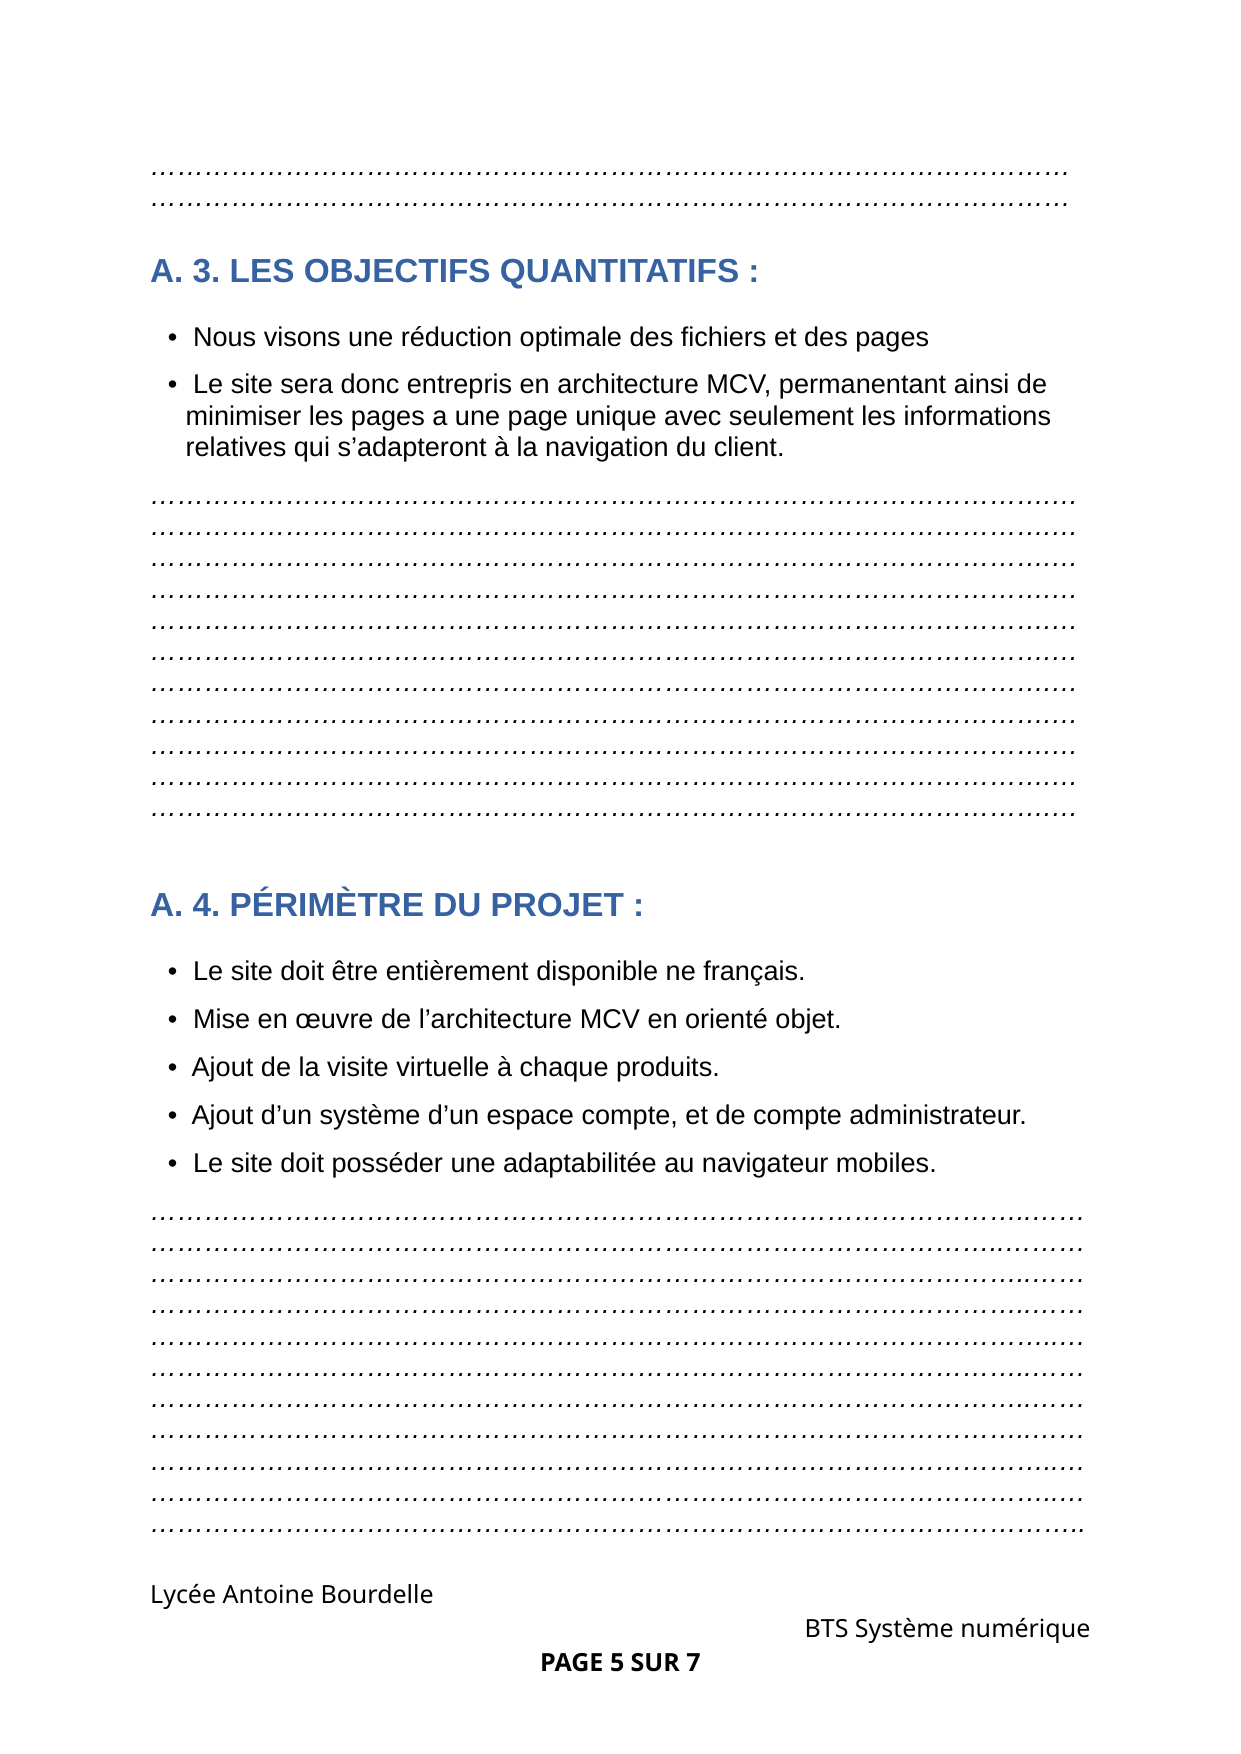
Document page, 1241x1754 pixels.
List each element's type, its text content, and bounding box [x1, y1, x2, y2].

text ………………………………………………………………………………………..… ………………………………………………………………………………………..… ………………………………………………………………………………………….. [150, 1444, 1090, 1538]
list Mise en œuvre de l’architecture MCV en orienté objet. [168, 1003, 1090, 1034]
text ………………………………………………………………………………………… ………………………………………………………………………………………… [150, 150, 1090, 212]
list Le site doit être entièrement disponible ne français. [168, 955, 1090, 986]
text ……………………………………………………………………………………….… ……………………………………………………………………………………….… ……………………………………………………………………………………….… ……………………………………………………………………………………….… ……………………………………………………………………………………….… ……………………………………………………………………………………….… ……………………………………………………………………………………….… ……………………………………………………………………………………….… ……………………………………………………………………………………….… ……………………………………………………………………………………….… ……………………………………………………………………………………….… [150, 479, 1090, 823]
subtitle A. 4. périmètre du projet : [150, 885, 1090, 924]
text ……………………………………………………………………………………..…… …………………………………………………………………………………..……… ……………………………………………………………………………………..…… ……………………………………………………………………………………..…… ………………………………………………………………………………………..… ……………………………………………………………………………………..…… ……………………………………………………………………………………..…… ……………………………………………………………………………………..…… [150, 1194, 1090, 1444]
list Ajout de la visite virtuelle à chaque produits. [168, 1051, 1090, 1082]
list Nous visons une réduction optimale des fichiers et des pages [168, 321, 1090, 352]
subtitle A. 3. Les objectifs quantitatifs : [150, 251, 1090, 289]
list Le site doit posséder une adaptabilitée au navigateur mobiles. [168, 1147, 1090, 1178]
list Ajout d’un système d’un espace compte, et de compte administrateur. [168, 1099, 1090, 1130]
list Le site sera donc entrepris en architecture MCV, permanentant ainsi de minimiser les pages a une page unique avec seulement les informations relatives qui s’adapteront à la navigation du client. [168, 368, 1090, 462]
